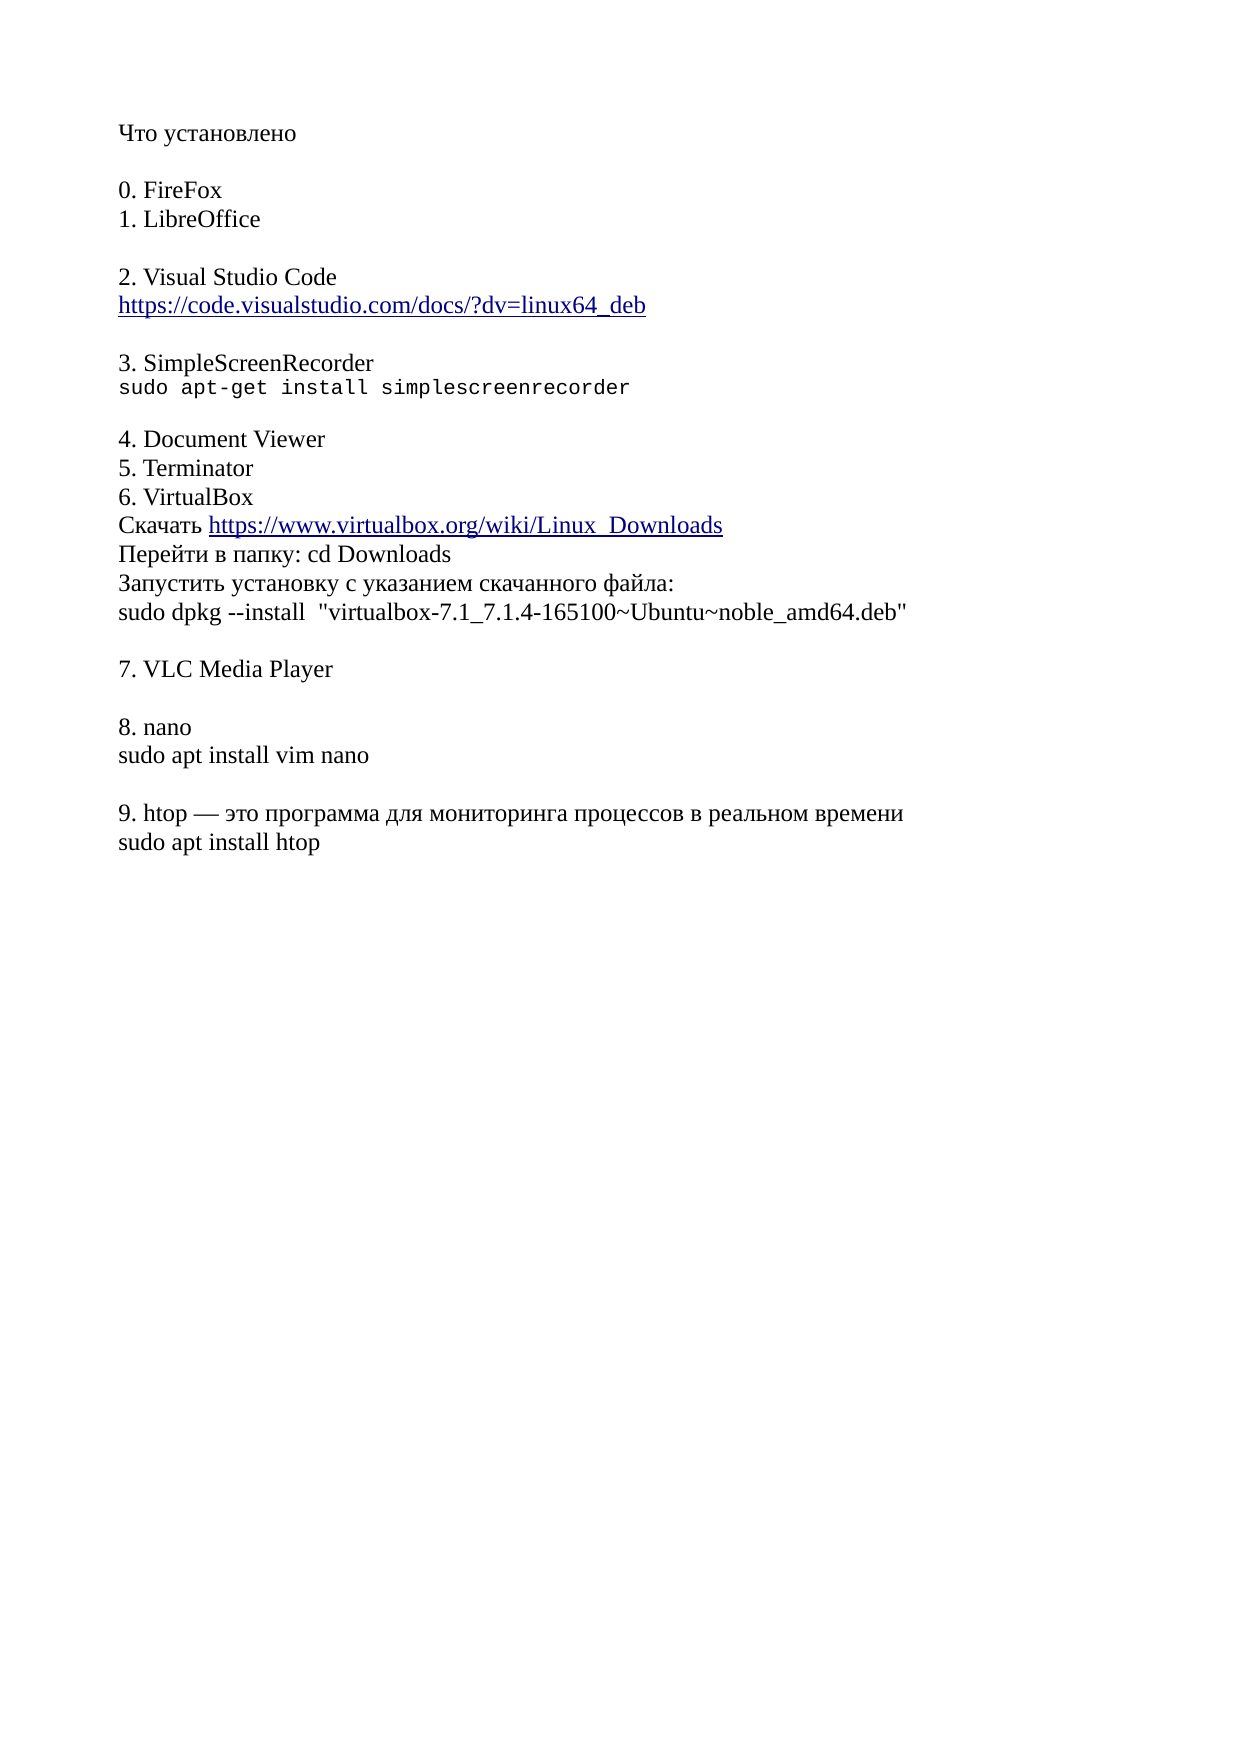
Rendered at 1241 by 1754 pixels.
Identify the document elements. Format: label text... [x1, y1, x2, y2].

text sudo apt install htop [118, 827, 1122, 855]
text Запустить установку с указанием скачанного файла: [118, 568, 1122, 597]
text sudo dpkg --install "virtualbox-7.1_7.1.4-165100~Ubuntu~noble_amd64.deb" [118, 597, 1122, 625]
text Перейти в папку: cd Downloads [118, 539, 1122, 568]
text 0. FireFox [118, 176, 1122, 204]
text Скачать https://www.virtualbox.org/wiki/Linux_Downloads [118, 510, 1122, 539]
text 3. SimpleScreenRecorder [118, 348, 1122, 377]
text https://code.visualstudio.com/docs/?dv=linux64_deb [118, 291, 1122, 319]
text 1. LibreOffice [118, 204, 1122, 233]
text 2. Visual Studio Code [118, 262, 1122, 291]
text sudo apt-get install simplescreenrecorder [118, 377, 1122, 401]
text Что установлено [118, 118, 1122, 147]
text 7. VLC Media Player [118, 654, 1122, 683]
text 8. nano [118, 712, 1122, 740]
text 9. htop — это программа для мониторинга процессов в реальном времени [118, 798, 1122, 827]
text sudo apt install vim nano [118, 740, 1122, 769]
text 4. Document Viewer [118, 424, 1122, 453]
text 5. Terminator [118, 453, 1122, 482]
text 6. VirtualBox [118, 482, 1122, 510]
